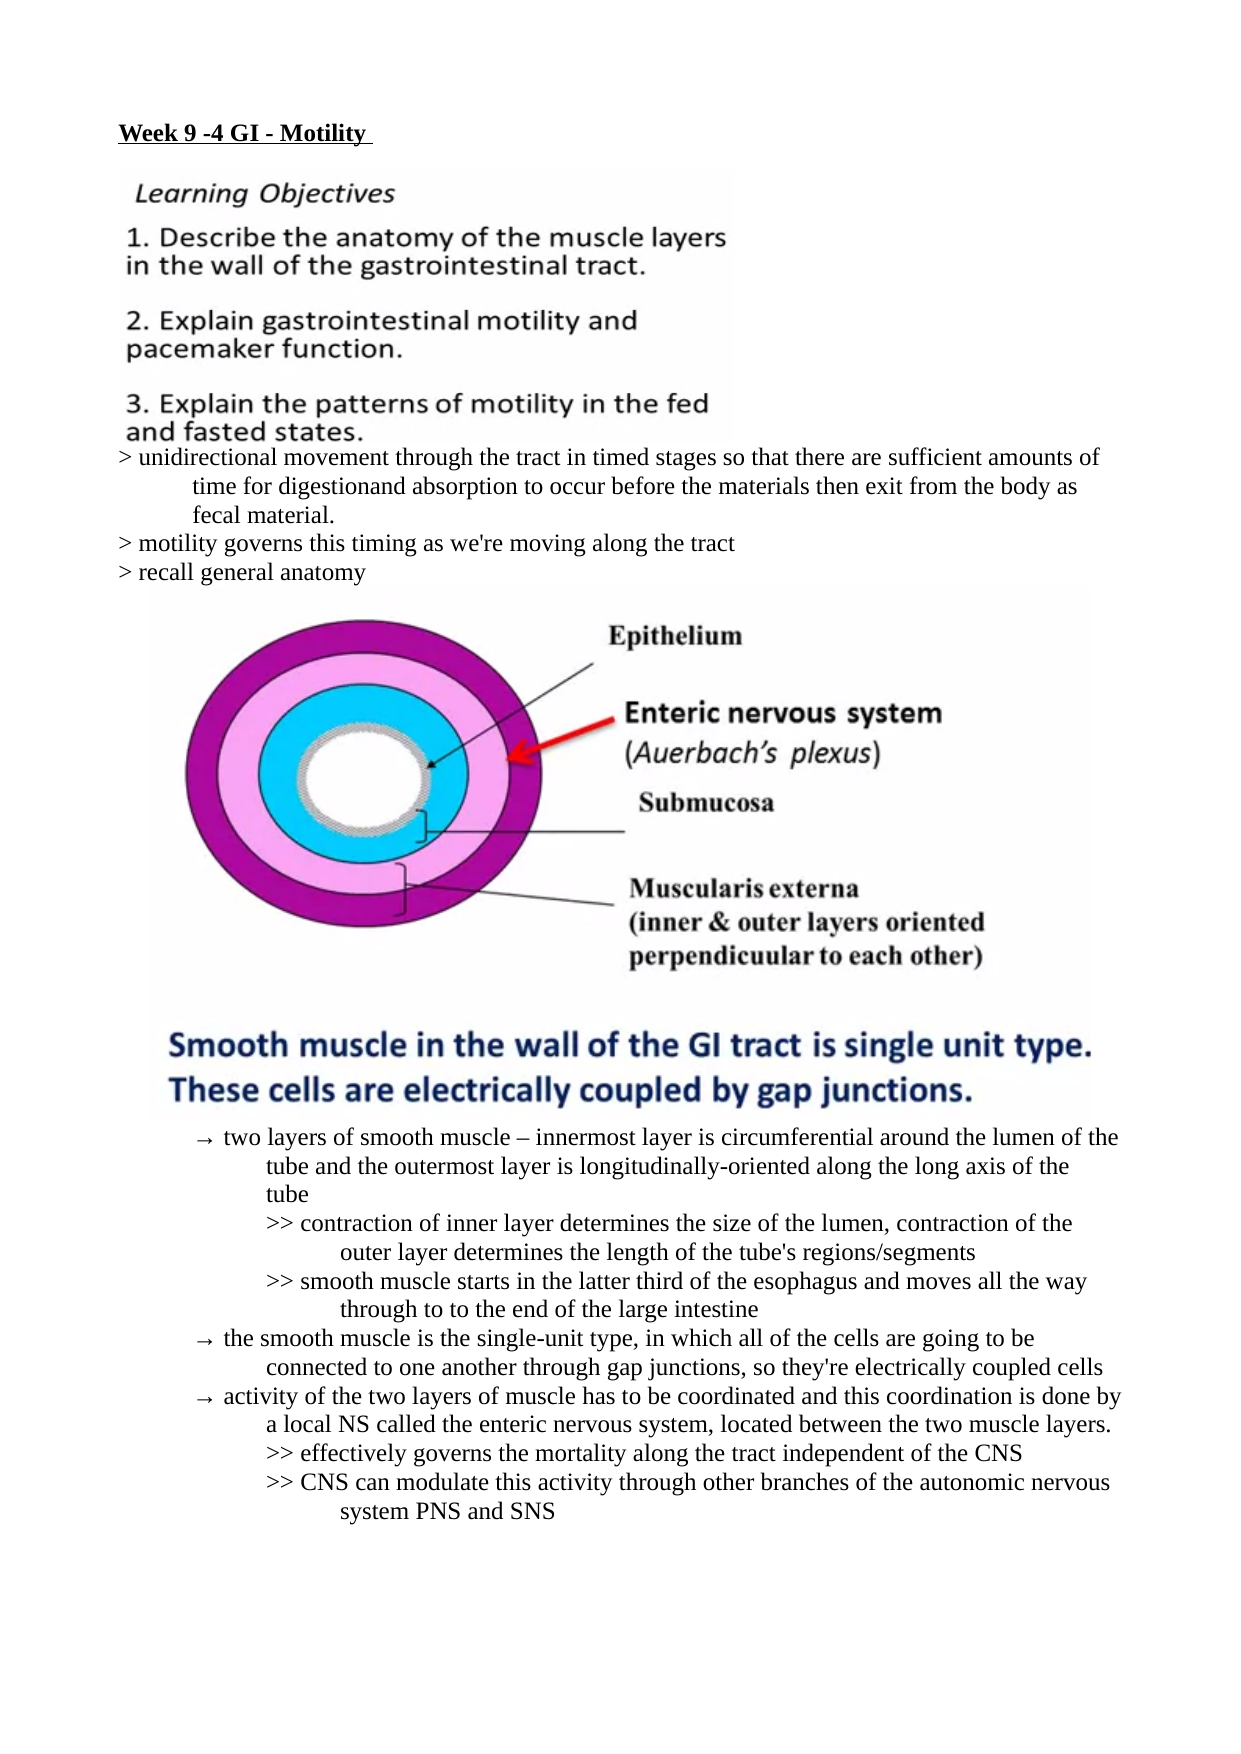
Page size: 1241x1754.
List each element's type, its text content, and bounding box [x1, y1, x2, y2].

text >> CNS can modulate this activity through other branches of the autonomic nervous system PNS and SNS [118, 1467, 1122, 1524]
text → activity of the two layers of muscle has to be coordinated and this coordination is done by a local NS called the enteric nervous system, located between the two muscle layers. >> effectively governs the mortality along the tract independent of the CNS [118, 1381, 1122, 1467]
text > unidirectional movement through the tract in timed stages so that there are sufficient amounts of time for digestionand absorption to occur before the materials then exit from the body as fecal material. > motility governs this timing as we're moving along the tract [118, 147, 1122, 557]
text Week 9 -4 GI - Motility [118, 118, 1122, 147]
text >> contraction of inner layer determines the size of the lumen, contraction of the outer layer determines the length of the tube's regions/segments >> smooth muscle starts in the latter third of the esophagus and moves all the way through to to the end of the large intestine → the smooth muscle is the single-unit type, in which all of the cells are going to be connected to one another through gap junctions, so they're electrically coupled cells [118, 1208, 1122, 1381]
text → two layers of smooth muscle – innermost layer is circumferential around the lumen of the tube and the outermost layer is longitudinally-oriented along the long axis of the tube [118, 586, 1122, 1208]
text > recall general anatomy [118, 557, 1122, 586]
